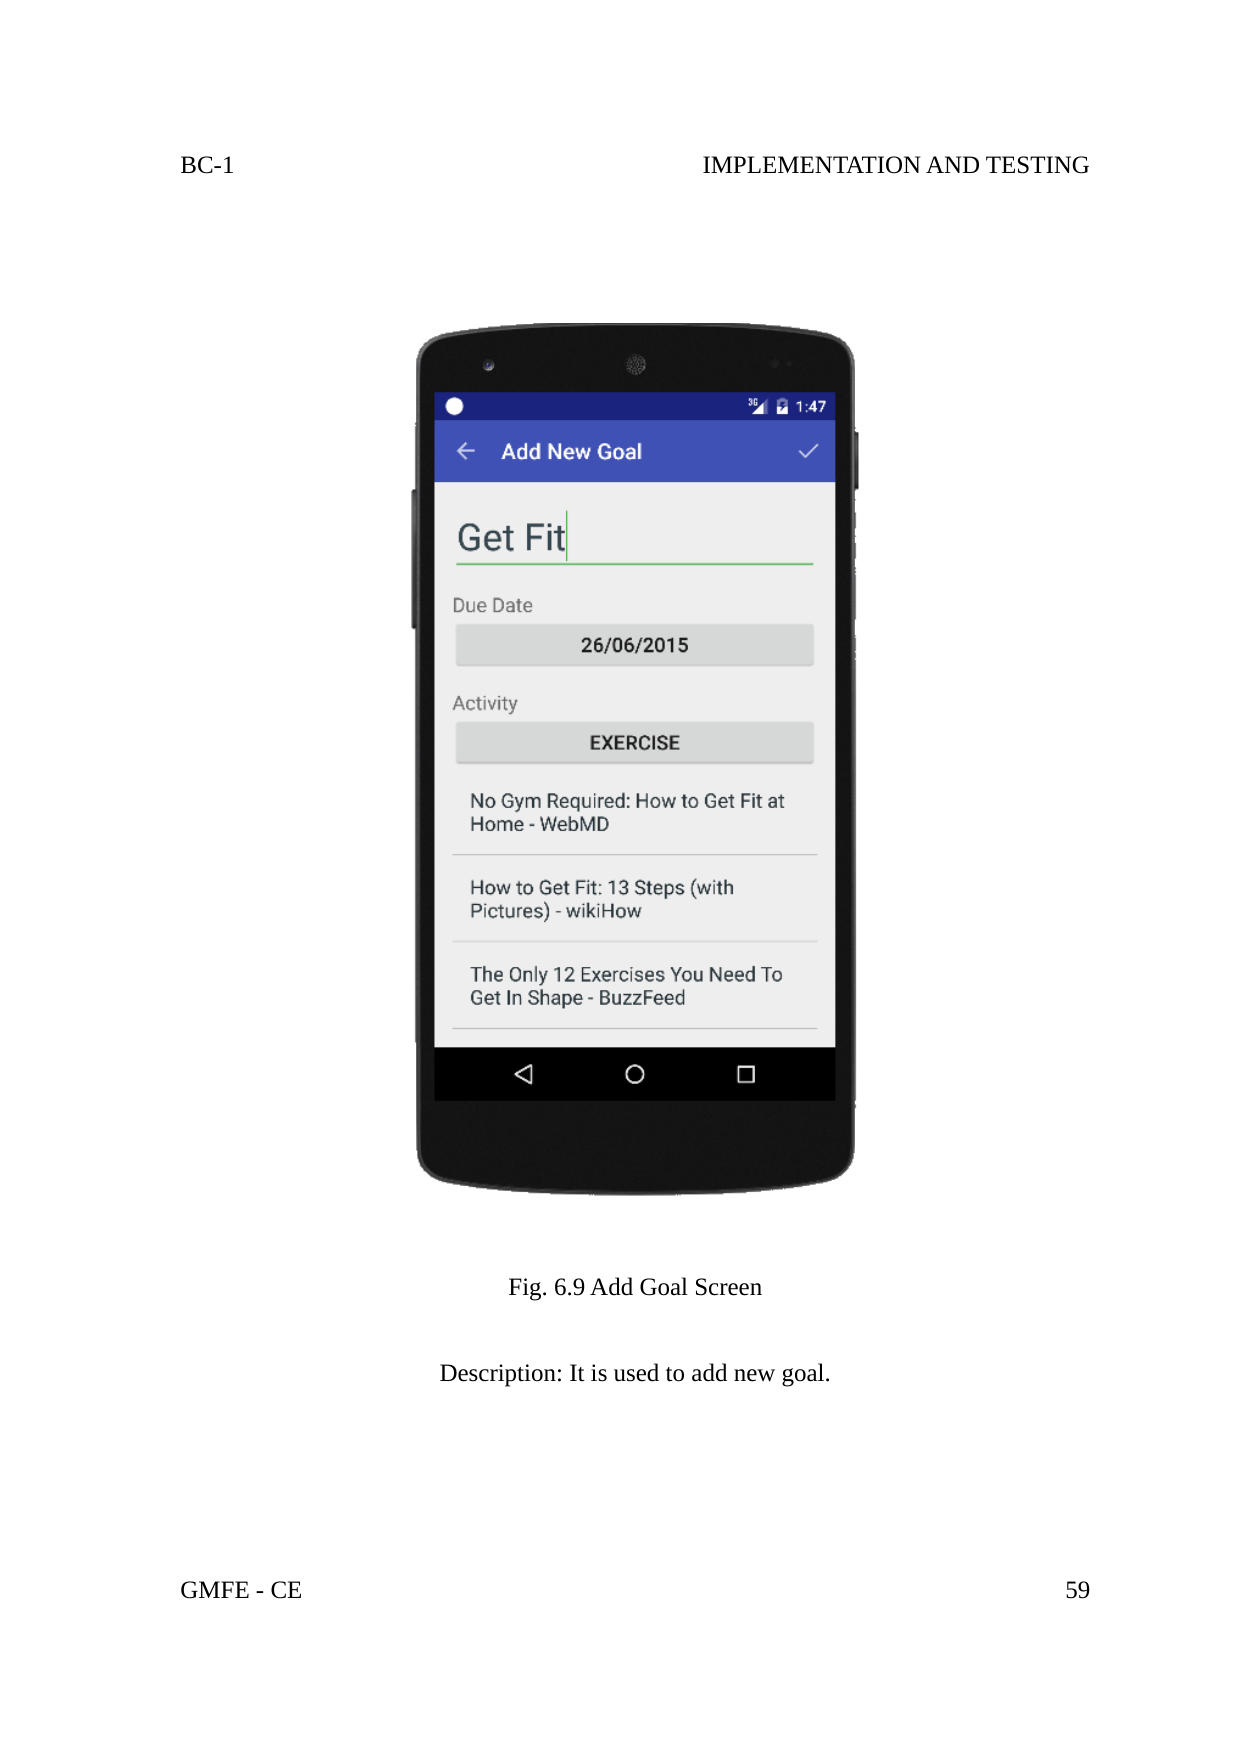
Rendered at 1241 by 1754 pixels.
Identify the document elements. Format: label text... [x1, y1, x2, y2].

text Fig. 6.9 Add Goal Screen [180, 1272, 1090, 1301]
picture [398, 323, 872, 1203]
text Description: It is used to add new goal. [180, 1358, 1090, 1387]
